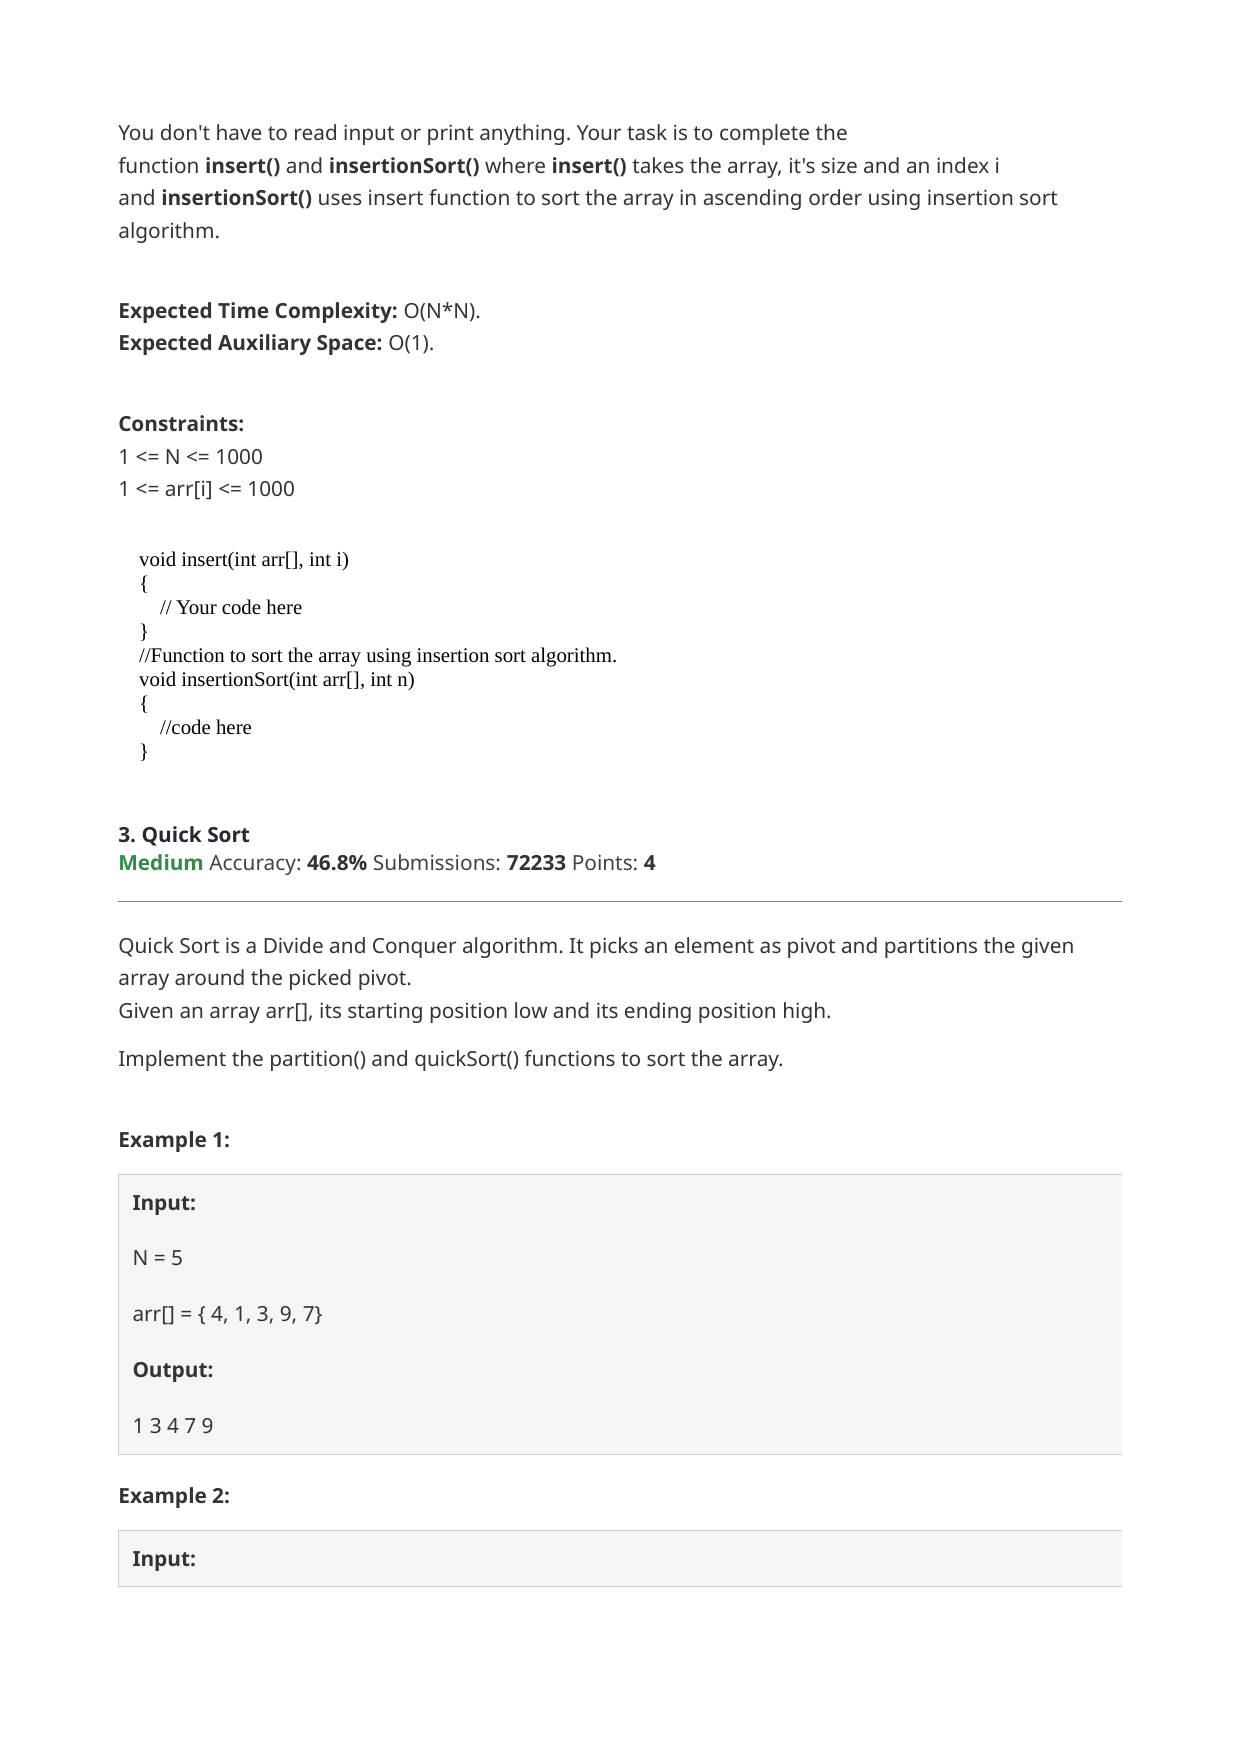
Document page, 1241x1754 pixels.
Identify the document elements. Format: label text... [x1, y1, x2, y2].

text // Your code here [118, 595, 1122, 619]
text { [118, 691, 1122, 715]
text 1 3 4 7 9 [119, 1397, 1122, 1454]
text Constraints: 1 <= N <= 1000 1 <= arr[i] <= 1000 [118, 377, 1122, 503]
text { [118, 571, 1122, 595]
text 3. Quick Sort [118, 820, 1122, 848]
text } [118, 739, 1122, 763]
text //Function to sort the array using insertion sort algorithm. [118, 643, 1122, 667]
text Input: [119, 1531, 1122, 1586]
text Quick Sort is a Divide and Conquer algorithm. It picks an element as pivot and partitions the given array around the picked pivot. Given an array arr[], its starting position low and its ending position high. [118, 931, 1122, 1024]
text Implement the partition() and quickSort() functions to sort the array. [118, 1044, 1122, 1073]
text Example 2: [118, 1481, 1122, 1510]
text Input: [119, 1175, 1122, 1216]
text arr[] = { 4, 1, 3, 9, 7} [119, 1285, 1122, 1328]
text void insert(int arr[], int i) [118, 547, 1122, 571]
text Example 1: [118, 1093, 1122, 1154]
text //code here [118, 715, 1122, 739]
text } [118, 619, 1122, 643]
text You don't have to read input or print anything. Your task is to complete the function insert() and insertionSort() where insert() takes the array, it's size and an index i and insertionSort() uses insert function to sort the array in ascending order using insertion sort algorithm. [118, 118, 1122, 244]
text void insertionSort(int arr[], int n) [118, 667, 1122, 691]
text Medium Accuracy: 46.8% Submissions: 72233 Points: 4 [118, 848, 1099, 877]
text Expected Time Complexity: O(N*N). Expected Auxiliary Space: O(1). [118, 263, 1122, 357]
text N = 5 [119, 1229, 1122, 1272]
text Output: [119, 1341, 1122, 1384]
